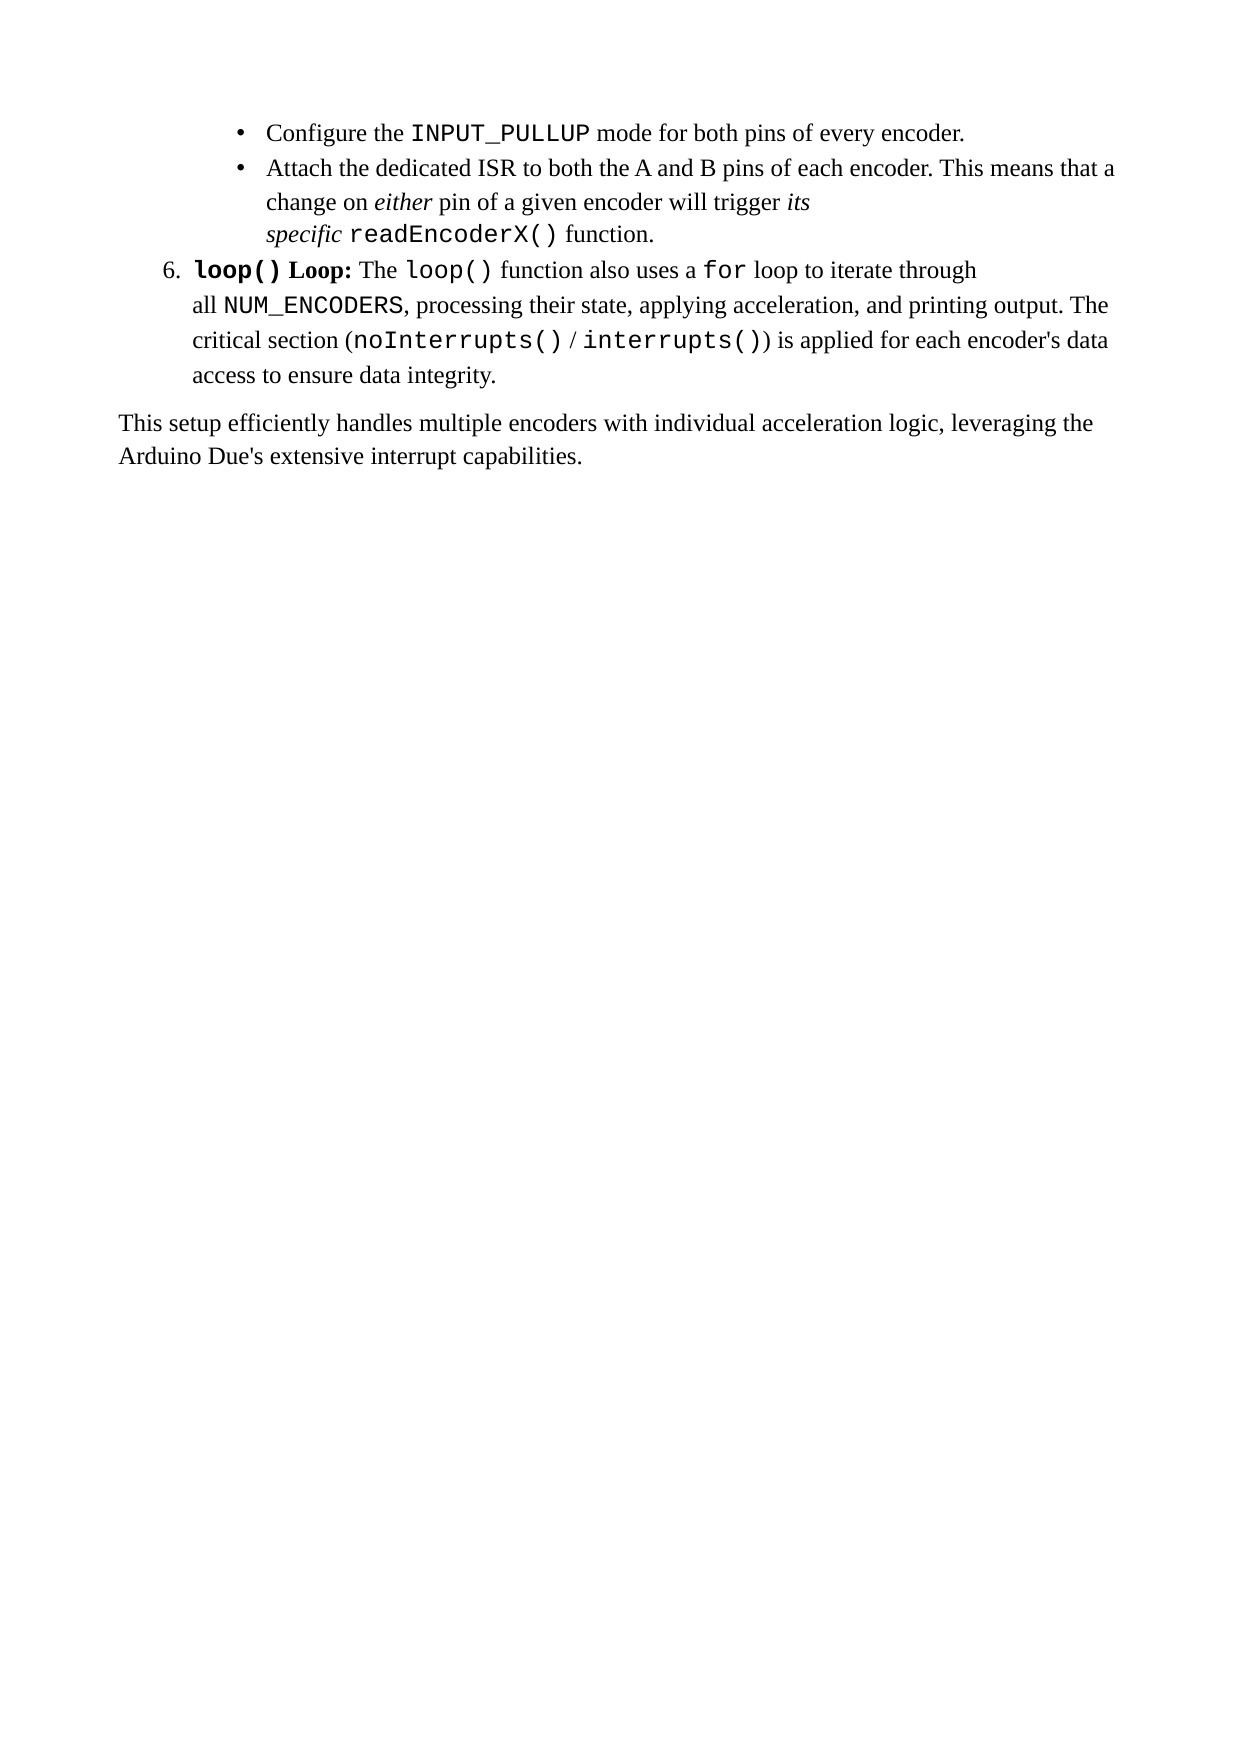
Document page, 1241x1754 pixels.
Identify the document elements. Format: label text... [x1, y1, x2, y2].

list Attach the dedicated ISR to both the A and B pins of each encoder. This means that a change on either pin of a given encoder will trigger its specific readEncoderX() function. [236, 153, 1122, 250]
list Configure the INPUT_PULLUP mode for both pins of every encoder. [236, 118, 1122, 149]
list loop() Loop: The loop() function also uses a for loop to iterate through all NUM_ENCODERS, processing their state, applying acceleration, and printing output. The critical section (noInterrupts() / interrupts()) is applied for each encoder's data access to ensure data integrity. [162, 255, 1122, 389]
text This setup efficiently handles multiple encoders with individual acceleration logic, leveraging the Arduino Due's extensive interrupt capabilities. [118, 408, 1122, 470]
